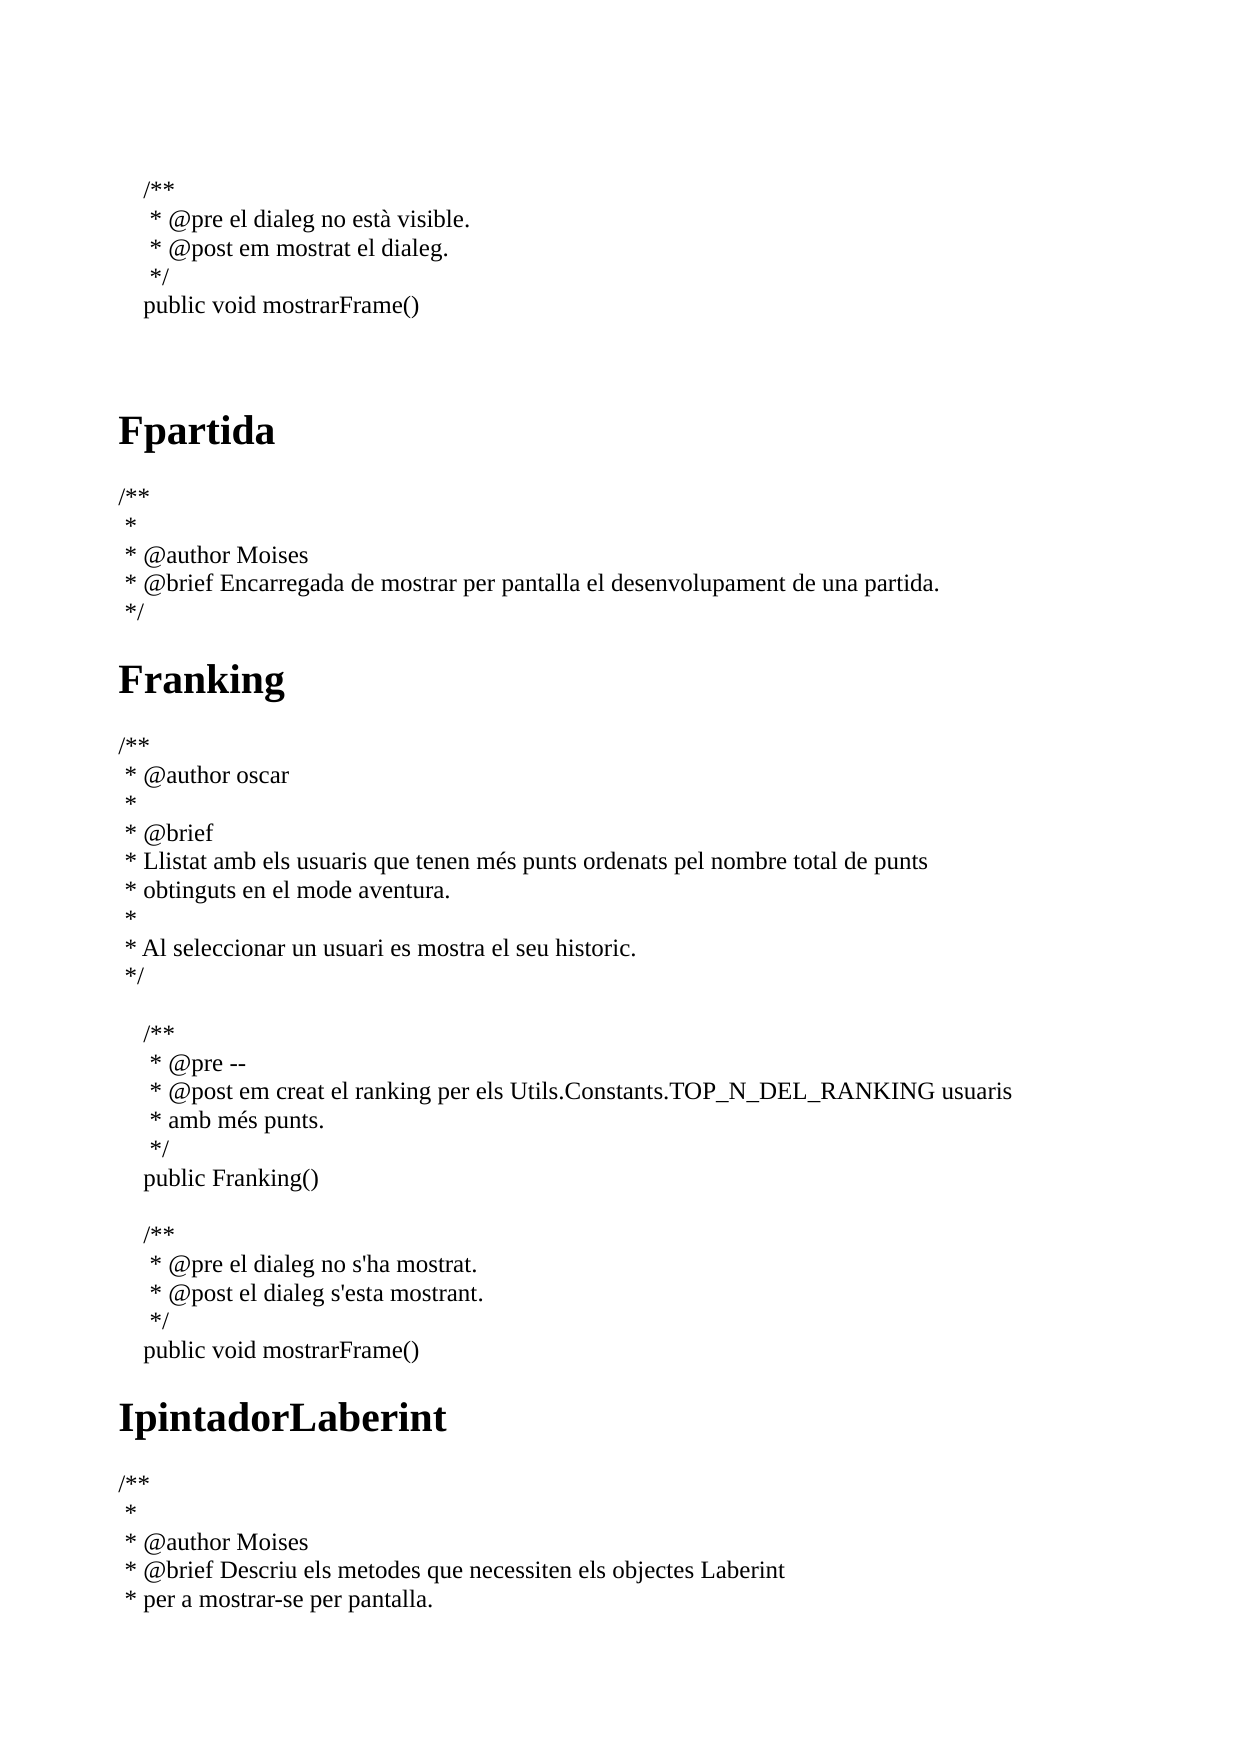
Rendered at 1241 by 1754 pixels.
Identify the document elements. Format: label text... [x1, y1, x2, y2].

text * @author Moises [118, 1527, 1122, 1556]
text /** [118, 482, 1122, 511]
text * @pre -- [118, 1048, 1122, 1076]
text * @pre el dialeg no s'ha mostrat. [118, 1249, 1122, 1278]
text * @post el dialeg s'esta mostrant. [118, 1278, 1122, 1306]
text * @post em mostrat el dialeg. [118, 233, 1122, 262]
text * per a mostrar-se per pantalla. [118, 1584, 1122, 1613]
text * @brief [118, 818, 1122, 846]
text * @brief Encarregada de mostrar per pantalla el desenvolupament de una partida. [118, 568, 1122, 597]
text Franking [118, 655, 1122, 703]
text public void mostrarFrame() [118, 1335, 1122, 1364]
text */ [118, 262, 1122, 291]
text /** [118, 1019, 1122, 1048]
text * @author oscar [118, 760, 1122, 789]
text * amb més punts. [118, 1105, 1122, 1134]
text * [118, 511, 1122, 540]
text /** [118, 1469, 1122, 1498]
text * Llistat amb els usuaris que tenen més punts ordenats pel nombre total de punts [118, 846, 1122, 875]
text * Al seleccionar un usuari es mostra el seu historic. [118, 933, 1122, 961]
text * @brief Descriu els metodes que necessiten els objectes Laberint [118, 1556, 1122, 1584]
text */ [118, 961, 1122, 990]
text * [118, 1498, 1122, 1527]
text /** [118, 1220, 1122, 1249]
text * @author Moises [118, 540, 1122, 568]
text /** [118, 731, 1122, 760]
text * [118, 904, 1122, 933]
text /** [118, 176, 1122, 204]
text */ [118, 1134, 1122, 1163]
text * [118, 789, 1122, 818]
text Fpartida [118, 406, 1122, 453]
text public void mostrarFrame() [118, 291, 1122, 319]
text * @pre el dialeg no està visible. [118, 204, 1122, 233]
text */ [118, 1306, 1122, 1335]
text IpintadorLaberint [118, 1393, 1122, 1441]
text * obtinguts en el mode aventura. [118, 875, 1122, 904]
text public Franking() [118, 1163, 1122, 1191]
text * @post em creat el ranking per els Utils.Constants.TOP_N_DEL_RANKING usuaris [118, 1076, 1122, 1105]
text */ [118, 597, 1122, 626]
